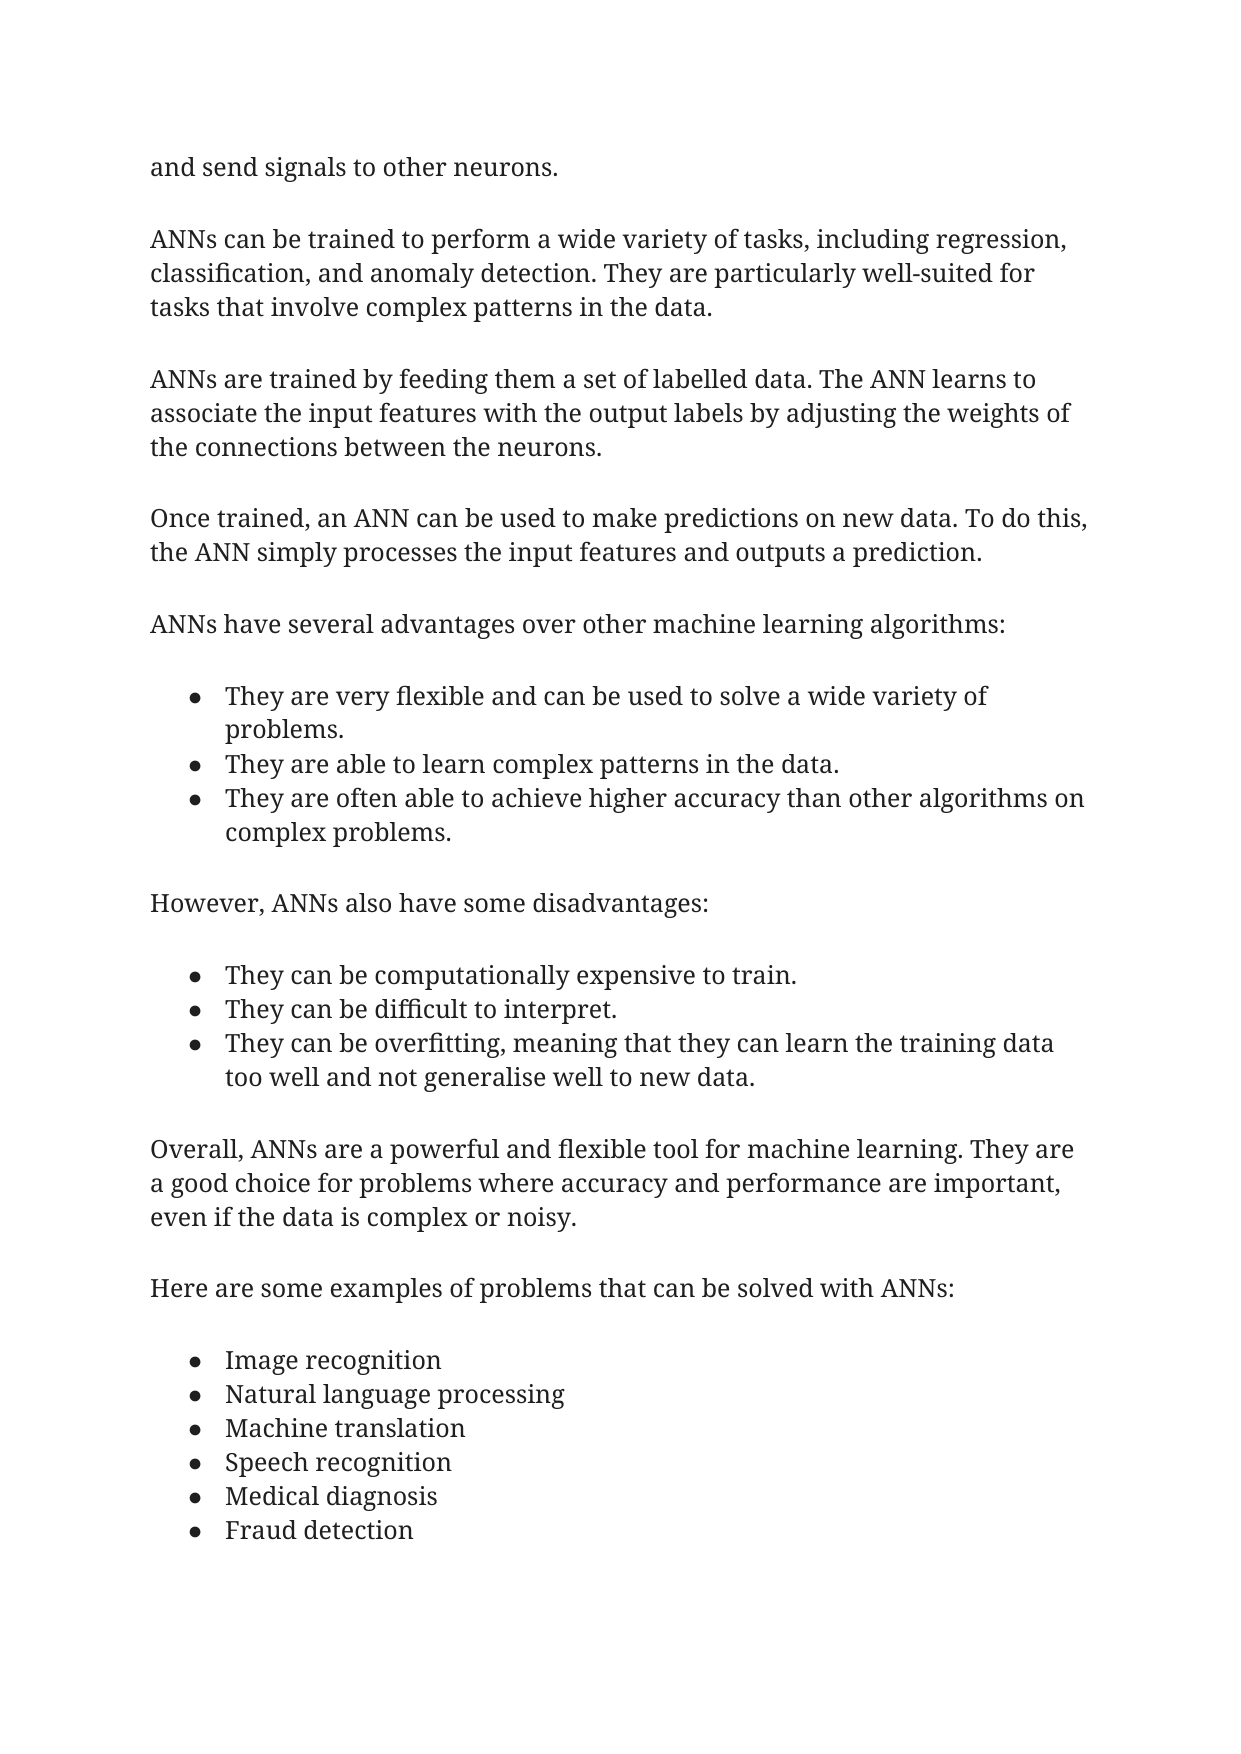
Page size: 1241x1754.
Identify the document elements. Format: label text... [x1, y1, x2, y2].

list Natural language processing [187, 1377, 1090, 1411]
list They are often able to achieve higher accuracy than other algorithms on complex problems. [187, 780, 1090, 848]
text and send signals to other neurons. [150, 150, 1090, 184]
list Speech recognition [187, 1445, 1090, 1479]
text ANNs have several advantages over other machine learning algorithms: [150, 607, 1090, 641]
text ANNs are trained by feeding them a set of labelled data. The ANN learns to associate the input features with the output labels by adjusting the weights of the connections between the neurons. [150, 361, 1090, 463]
list They can be difficult to interpret. [187, 992, 1090, 1026]
text Once trained, an ANN can be used to make predictions on new data. To do this, the ANN simply processes the input features and outputs a prediction. [150, 501, 1090, 569]
list They can be computationally expensive to train. [187, 957, 1090, 992]
list Medical diagnosis [187, 1479, 1090, 1513]
text Overall, ANNs are a powerful and flexible tool for machine learning. They are a good choice for problems where accuracy and performance are important, even if the data is complex or noisy. [150, 1131, 1090, 1233]
text ANNs can be trained to perform a wide variety of tasks, including regression, classification, and anomaly detection. They are particularly well-suited for tasks that involve complex patterns in the data. [150, 222, 1090, 324]
text Here are some examples of problems that can be solved with ANNs: [150, 1271, 1090, 1305]
list They are able to learn complex patterns in the data. [187, 746, 1090, 780]
text However, ANNs also have some disadvantages: [150, 886, 1090, 920]
list They can be overfitting, meaning that they can learn the training data too well and not generalise well to new data. [187, 1026, 1090, 1094]
list They are very flexible and can be used to solve a wide variety of problems. [187, 678, 1090, 746]
list Image recognition [187, 1342, 1090, 1377]
list Machine translation [187, 1411, 1090, 1445]
list Fraud detection [187, 1513, 1090, 1547]
